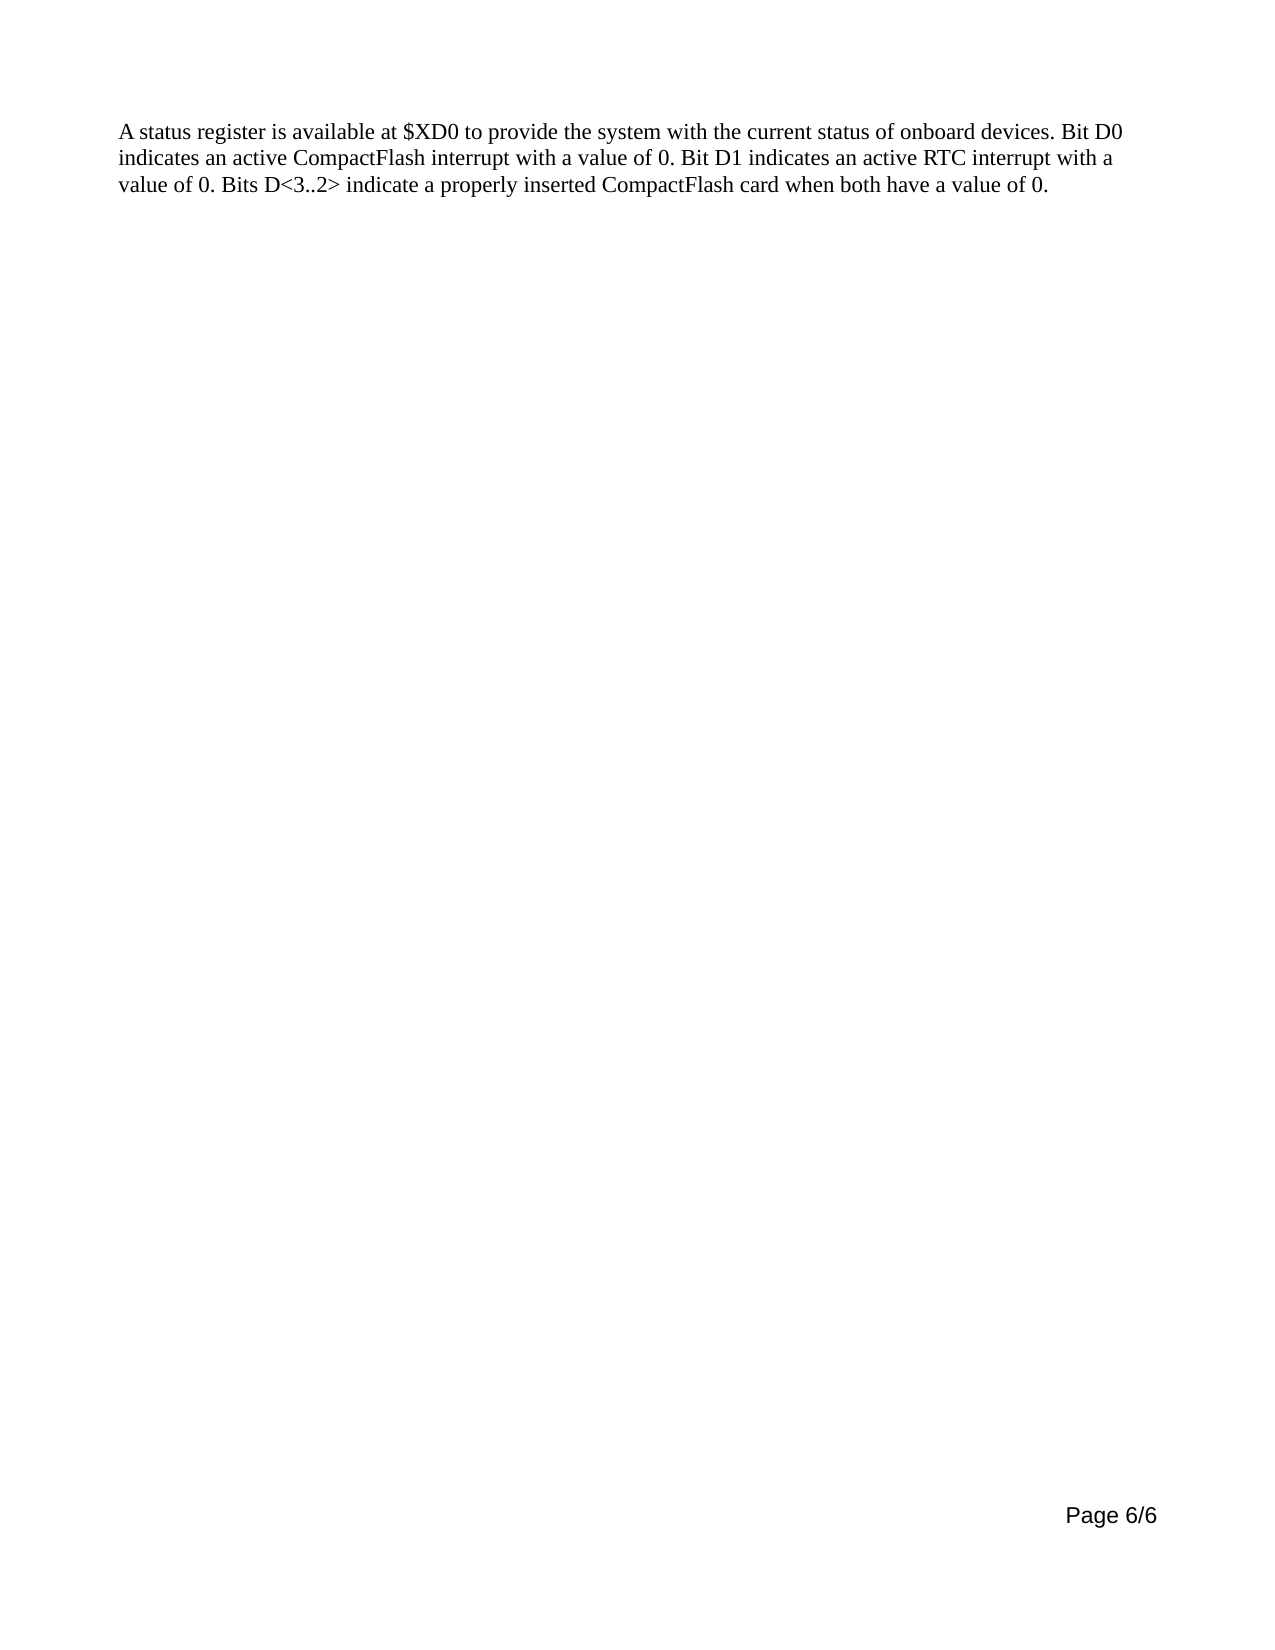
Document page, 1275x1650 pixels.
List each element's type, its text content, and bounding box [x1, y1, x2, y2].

text A status register is available at $XD0 to provide the system with the current status of onboard devices. Bit D0 indicates an active CompactFlash interrupt with a value of 0. Bit D1 indicates an active RTC interrupt with a value of 0. Bits D<3..2> indicate a properly inserted CompactFlash card when both have a value of 0. [118, 118, 1157, 197]
